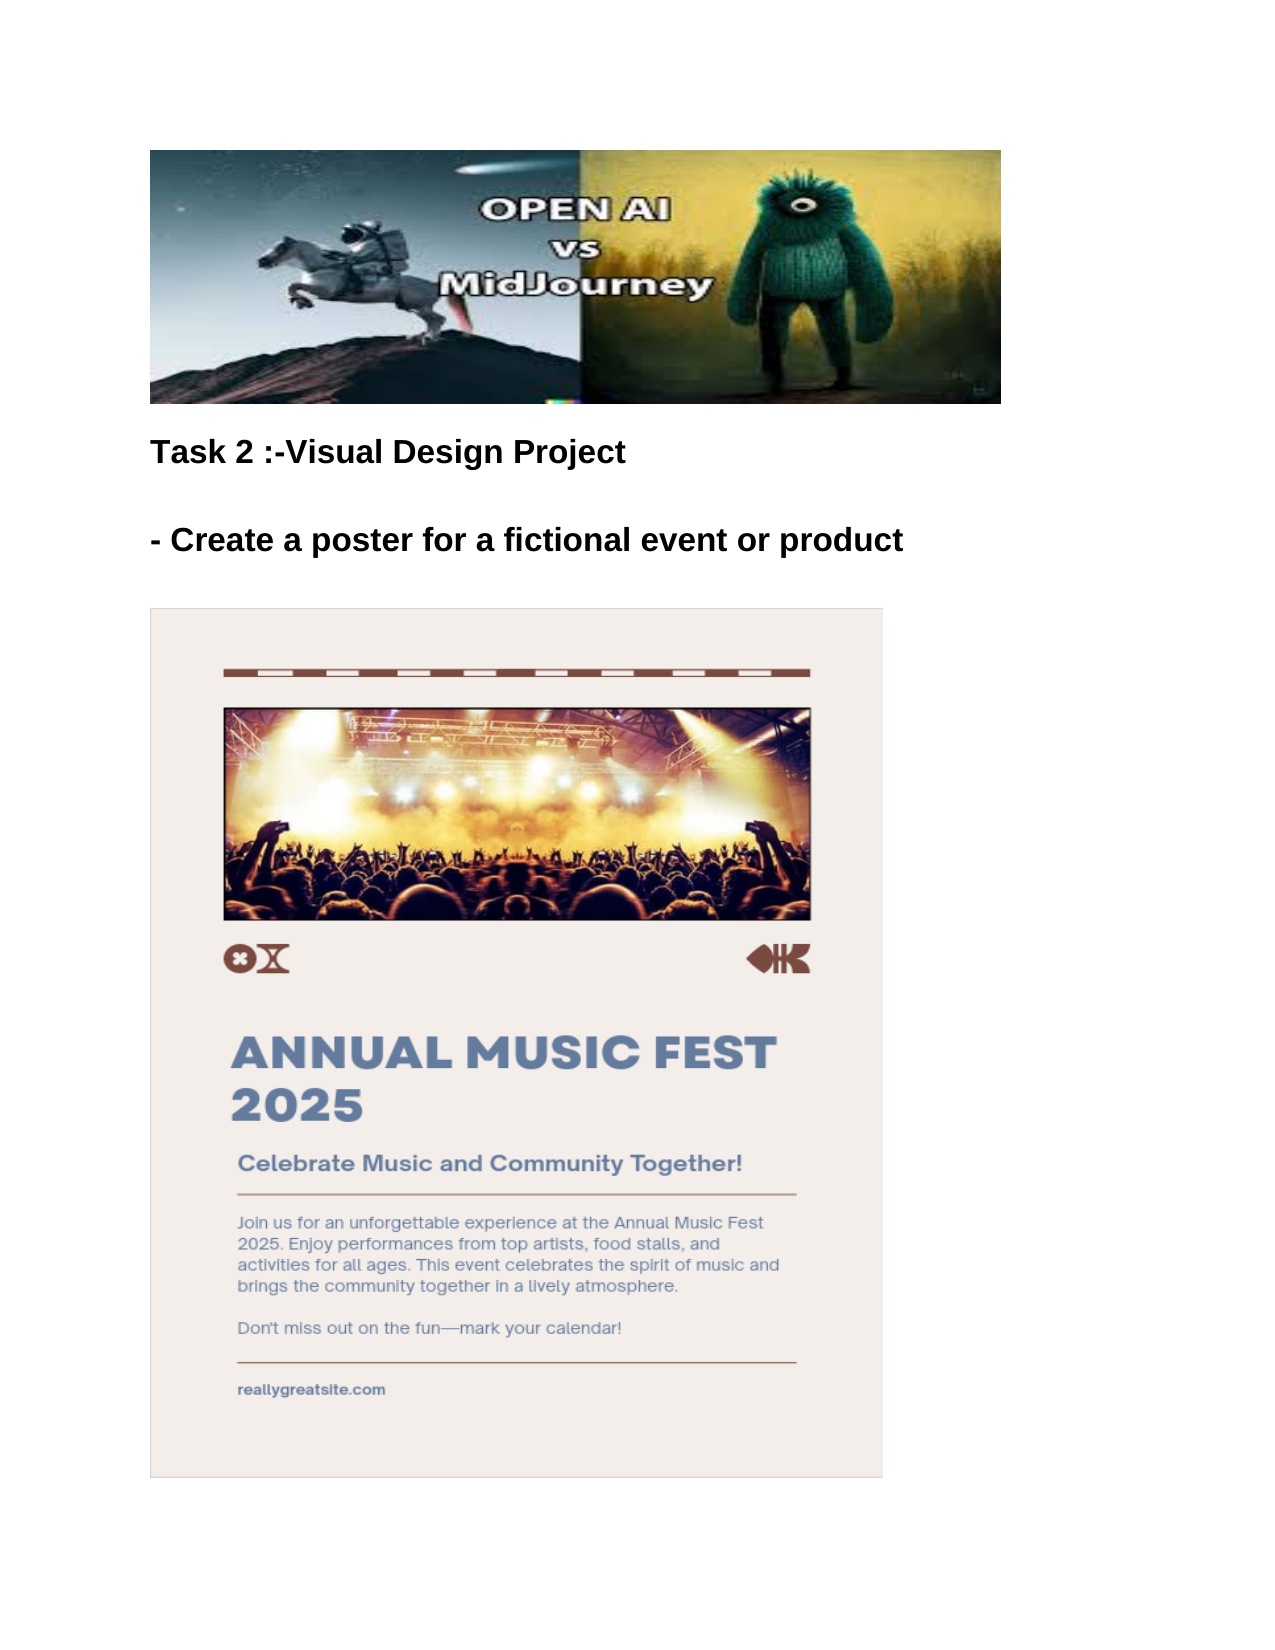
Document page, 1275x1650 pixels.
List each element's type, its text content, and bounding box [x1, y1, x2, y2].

text Task 2 :-Visual Design Project [150, 432, 1125, 470]
picture [150, 150, 1001, 404]
text - Create a poster for a fictional event or product [150, 520, 1125, 558]
picture [150, 608, 883, 1478]
